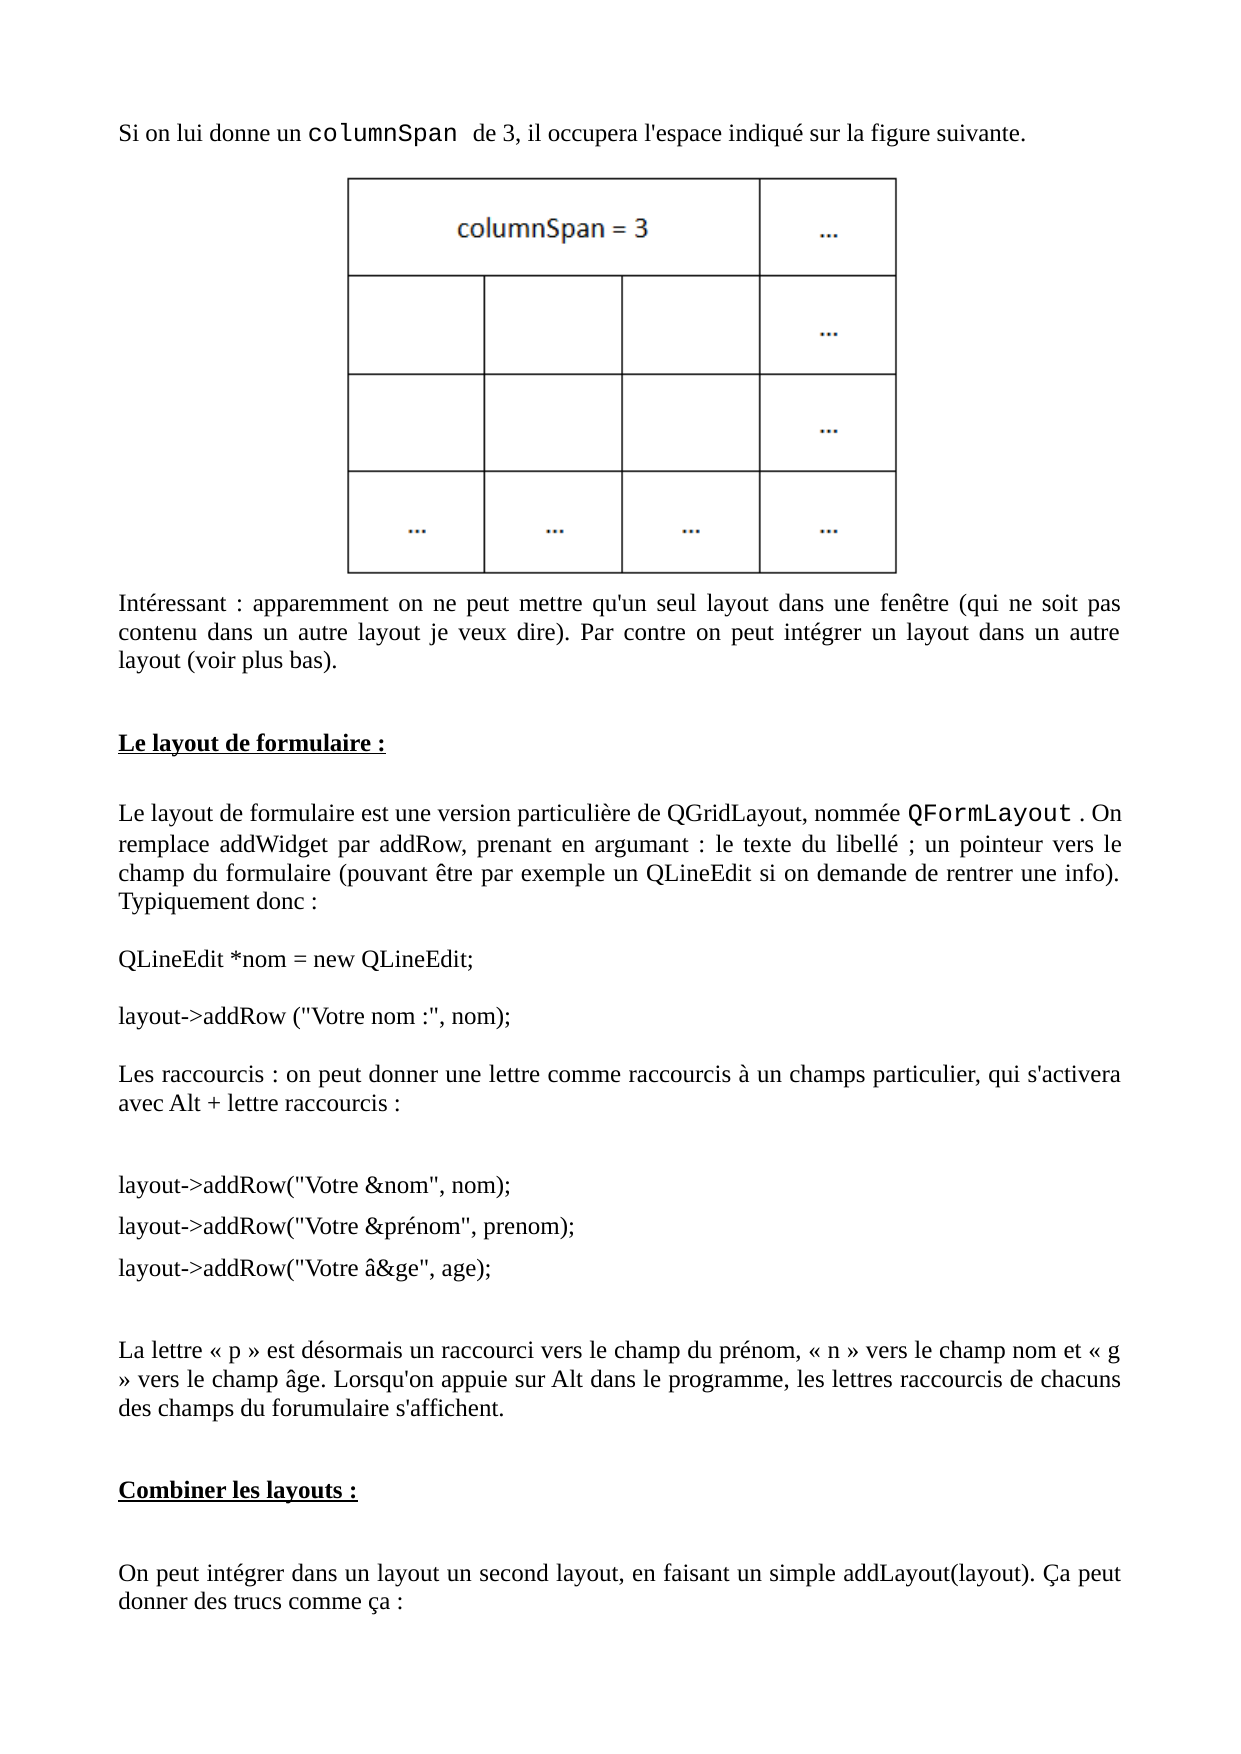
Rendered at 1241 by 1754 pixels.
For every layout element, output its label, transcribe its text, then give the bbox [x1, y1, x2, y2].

picture [332, 161, 908, 588]
text layout->addRow ("Votre nom :", nom); [118, 1001, 1122, 1030]
text QLineEdit *nom = new QLineEdit; [118, 944, 1122, 973]
text Si on lui donne un columnSpan de 3, il occupera l'espace indiqué sur la figure suivante. [118, 118, 1122, 149]
text Les raccourcis : on peut donner une lettre comme raccourcis à un champs particulier, qui s'activera avec Alt + lettre raccourcis : [118, 1059, 1122, 1116]
text Le layout de formulaire est une version particulière de QGridLayout, nommée QFormLayout . On remplace addWidget par addRow, prenant en argumant : le texte du libellé ; un pointeur vers le champ du formulaire (pouvant être par exemple un QLineEdit si on demande de rentrer une info). Typiquement donc : [118, 798, 1122, 915]
text layout->addRow("Votre &prénom", prenom); [118, 1211, 1122, 1240]
text On peut intégrer dans un layout un second layout, en faisant un simple addLayout(layout). Ça peut donner des trucs comme ça : [118, 1558, 1122, 1615]
text layout->addRow("Votre &nom", nom); [118, 1170, 1122, 1199]
text layout->addRow("Votre â&ge", age); [118, 1253, 1122, 1281]
text Intéressant : apparemment on ne peut mettre qu'un seul layout dans une fenêtre (qui ne soit pas contenu dans un autre layout je veux dire). Par contre on peut intégrer un layout dans un autre layout (voir plus bas). [118, 161, 1122, 674]
text La lettre « p » est désormais un raccourci vers le champ du prénom, « n » vers le champ nom et « g » vers le champ âge. Lorsqu'on appuie sur Alt dans le programme, les lettres raccourcis de chacuns des champs du forumulaire s'affichent. [118, 1335, 1122, 1421]
text Le layout de formulaire : [118, 728, 1122, 757]
text Combiner les layouts : [118, 1475, 1122, 1504]
